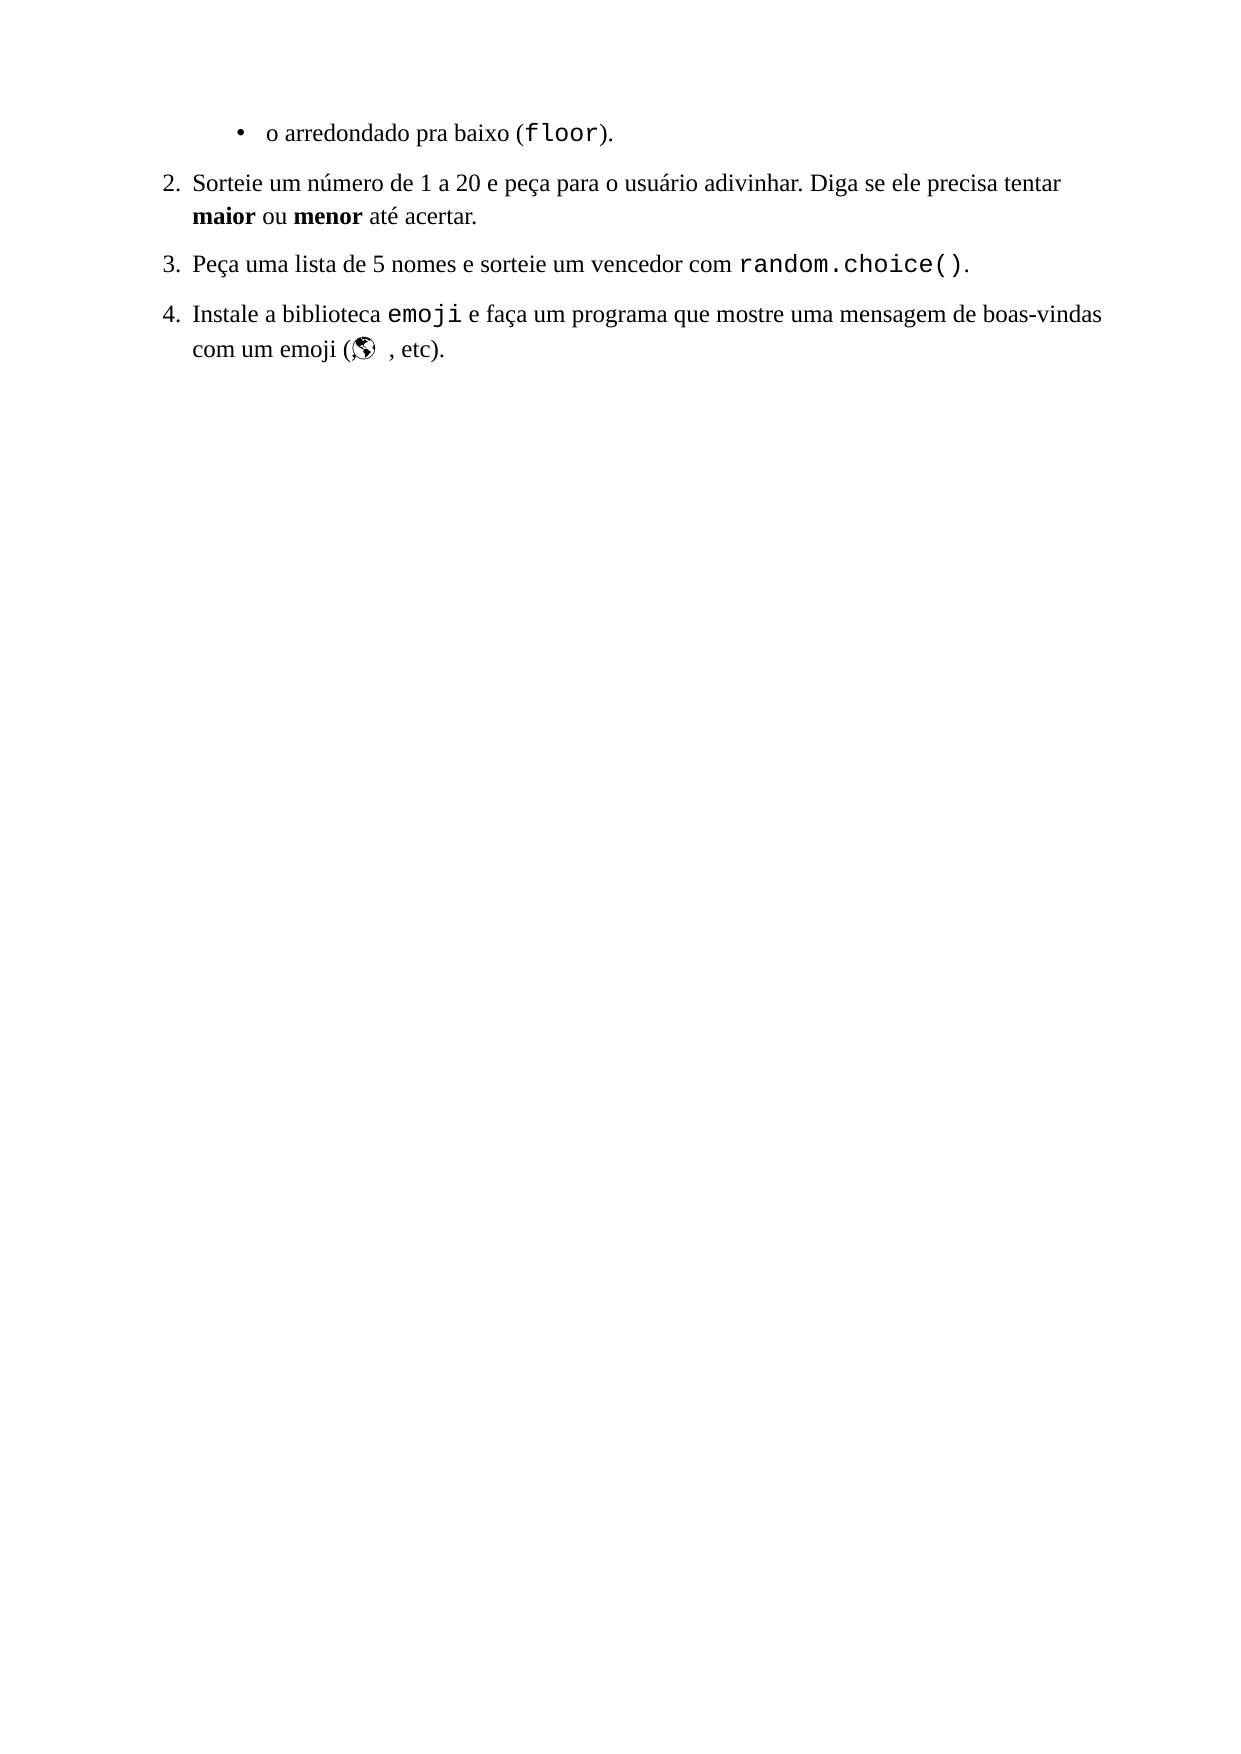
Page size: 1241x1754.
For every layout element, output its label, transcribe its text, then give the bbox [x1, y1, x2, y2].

list Peça uma lista de 5 nomes e sorteie um vencedor com random.choice(). [162, 249, 1122, 279]
list Sorteie um número de 1 a 20 e peça para o usuário adivinhar. Diga se ele precisa tentar maior ou menor até acertar. [162, 168, 1122, 230]
list Instale a biblioteca emoji e faça um programa que mostre uma mensagem de boas-vindas com um emoji (👋, 🌎, etc). [162, 299, 1122, 363]
list o arredondado pra baixo (floor). [236, 118, 1122, 149]
